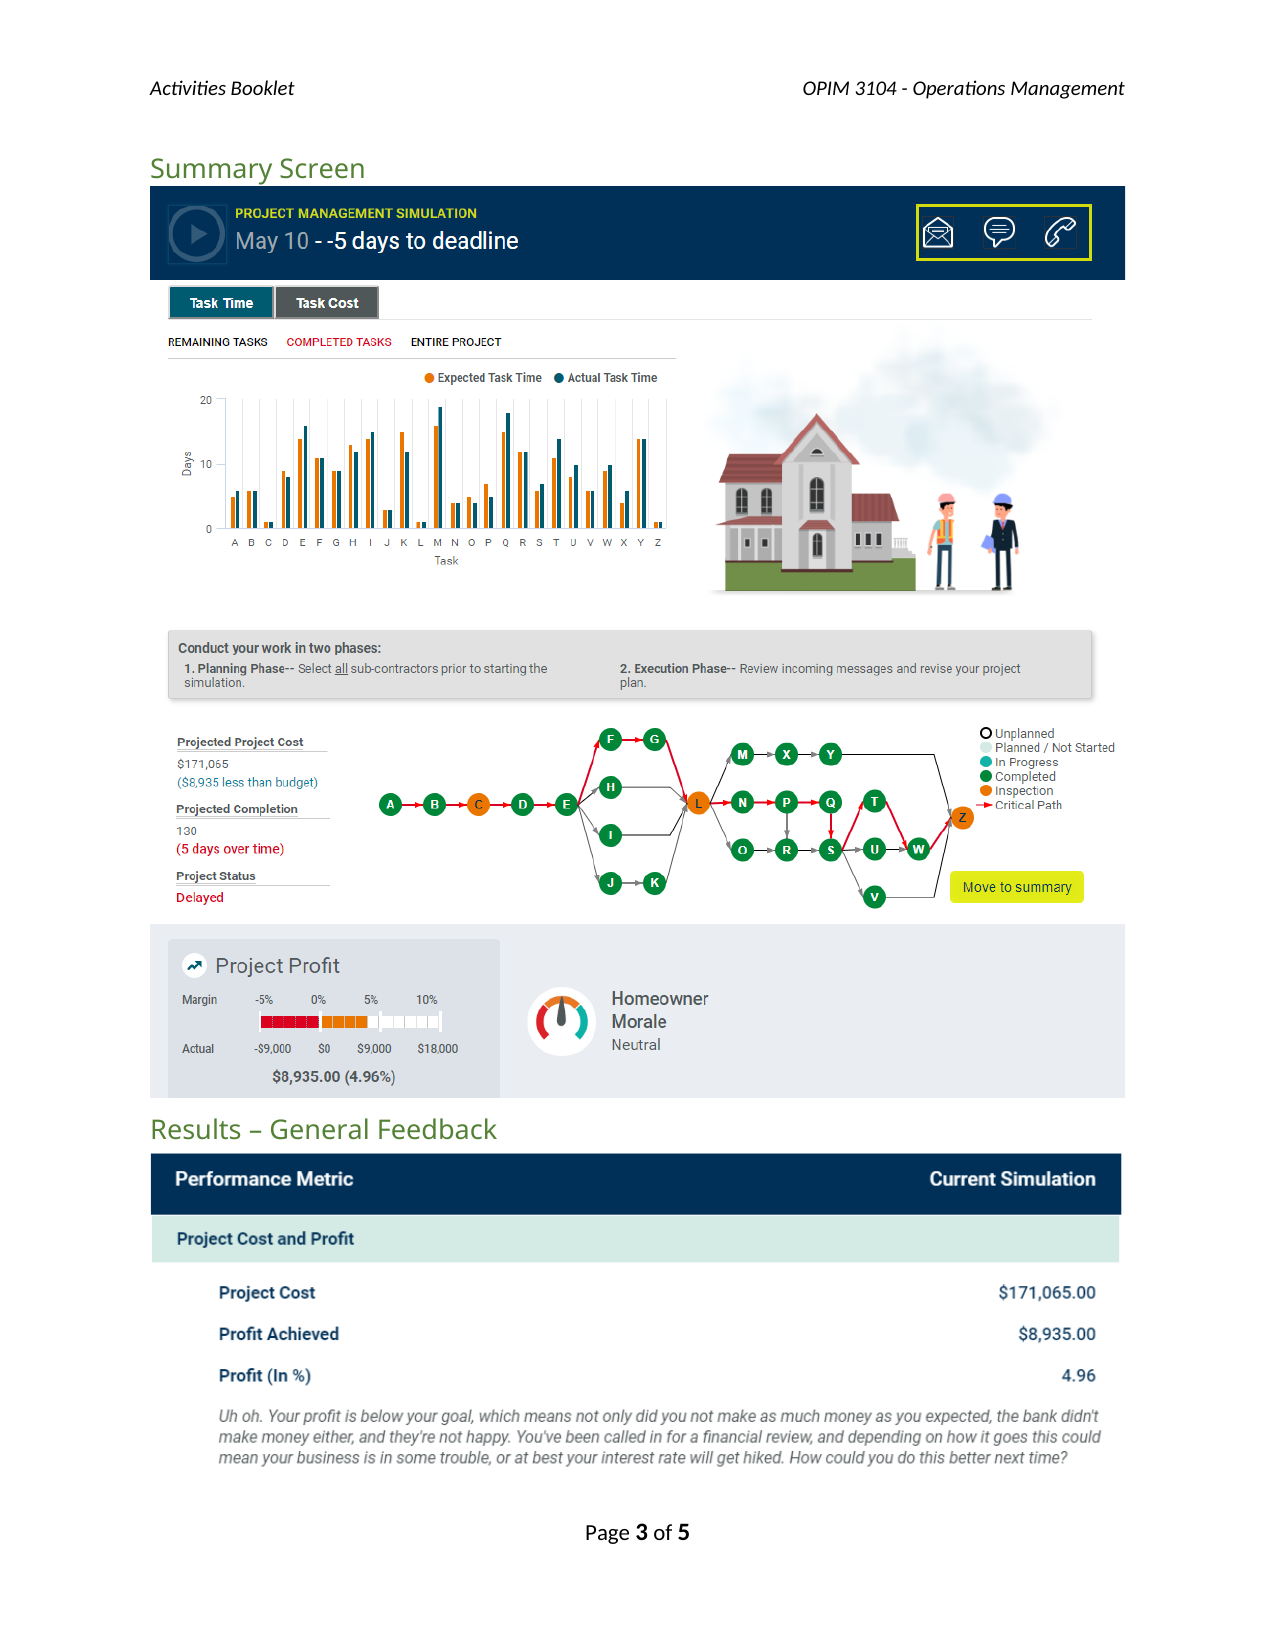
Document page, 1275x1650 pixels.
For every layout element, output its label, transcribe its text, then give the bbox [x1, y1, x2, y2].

subtitle Results­ – General Feedback [150, 1110, 1125, 1147]
picture [150, 186, 1125, 1098]
picture [150, 1147, 1125, 1484]
subtitle Summary Screen [150, 150, 1125, 186]
